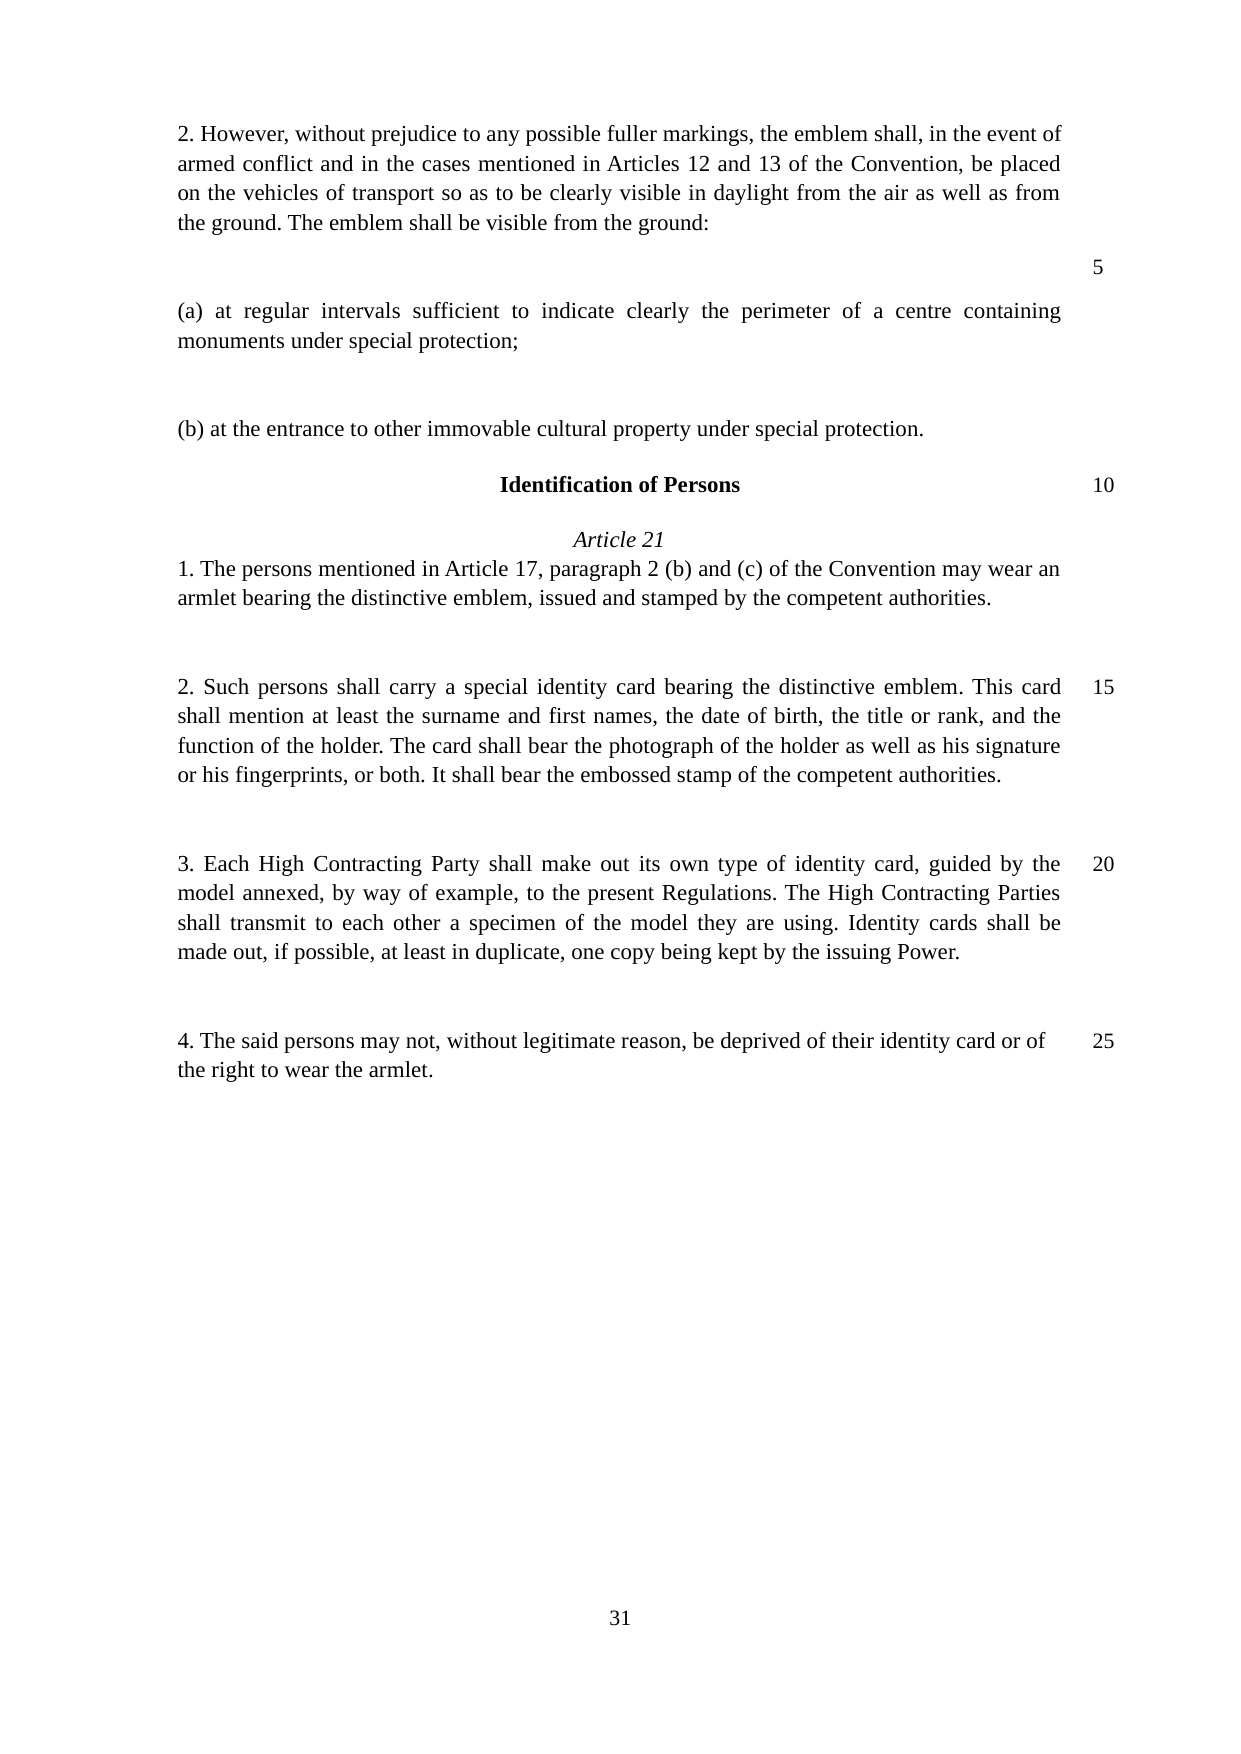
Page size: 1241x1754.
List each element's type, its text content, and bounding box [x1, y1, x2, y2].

title Identification of Persons [177, 472, 1063, 498]
text 2. Such persons shall carry a special identity card bearing the distinctive emblem. This card shall mention at least the surname and first names, the date of birth, the title or rank, and the function of the holder. The card shall bear the photograph of the holder as well as his signature or his fingerprints, or both. It shall bear the embossed stamp of the competent authorities. [177, 671, 1063, 788]
text (b) at the entrance to other immovable cultural property under special protection. [177, 413, 1063, 443]
text (a) at regular intervals sufficient to indicate clearly the perimeter of a centre containing monuments under special protection; [177, 295, 1063, 354]
text 3. Each High Contracting Party shall make out its own type of identity card, guided by the model annexed, by way of example, to the present Regulations. The High Contracting Parties shall transmit to each other a specimen of the model they are using. Identity cards shall be made out, if possible, at least in duplicate, one copy being kept by the issuing Power. [177, 848, 1063, 966]
text Article 21 [177, 527, 1063, 553]
text 4. The said persons may not, without legitimate reason, be deprived of their identity card or of the right to wear the armlet. [177, 1024, 1063, 1083]
text 1. The persons mentioned in Article 17, paragraph 2 (b) and (c) of the Convention may wear an armlet bearing the distinctive emblem, issued and stamped by the competent authorities. [177, 553, 1063, 612]
text 2. However, without prejudice to any possible fuller markings, the emblem shall, in the event of armed conflict and in the cases mentioned in Articles 12 and 13 of the Convention, be placed on the vehicles of transport so as to be clearly visible in daylight from the air as well as from the ground. The emblem shall be visible from the ground: [177, 118, 1063, 236]
